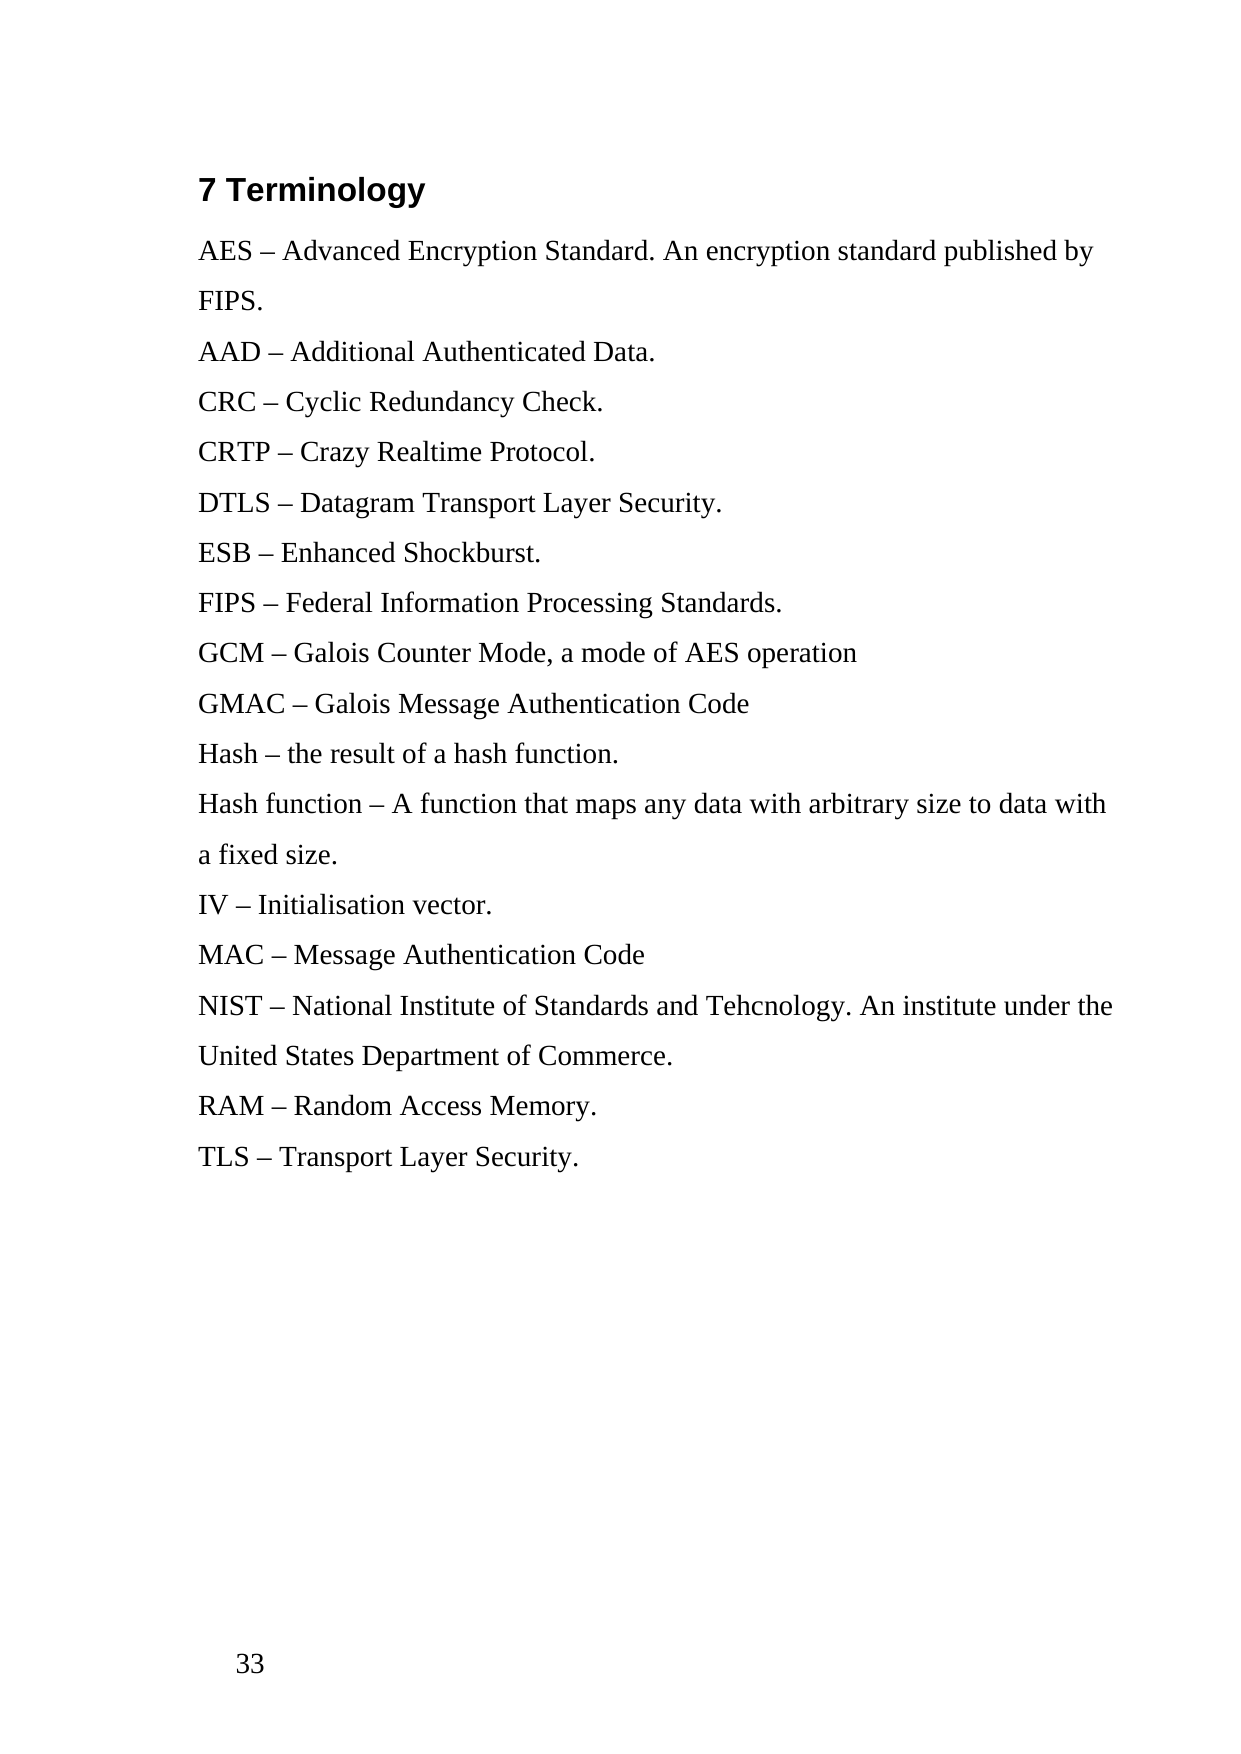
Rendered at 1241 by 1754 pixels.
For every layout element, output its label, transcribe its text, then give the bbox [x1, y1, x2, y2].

text RAM – Random Access Memory. [198, 1088, 1119, 1122]
text DTLS – Datagram Transport Layer Security. [198, 485, 1119, 518]
text IV – Initialisation vector. [198, 887, 1119, 921]
text AAD – Additional Authenticated Data. [198, 334, 1119, 367]
text CRTP – Crazy Realtime Protocol. [198, 434, 1119, 468]
text TLS – Transport Layer Security. [198, 1139, 1119, 1172]
text MAC – Message Authentication Code [198, 937, 1119, 971]
text ESB – Enhanced Shockburst. [198, 535, 1119, 568]
text CRC – Cyclic Redundancy Check. [198, 384, 1119, 418]
subtitle Terminology [198, 170, 1119, 208]
text AES – Advanced Encryption Standard. An encryption standard published by FIPS. [198, 233, 1119, 317]
text NIST – National Institute of Standards and Tehcnology. An institute under the United States Department of Commerce. [198, 988, 1119, 1072]
text GMAC – Galois Message Authentication Code [198, 686, 1119, 719]
text Hash – the result of a hash function. [198, 736, 1119, 770]
text FIPS – Federal Information Processing Standards. [198, 585, 1119, 619]
text Hash function – A function that maps any data with arbitrary size to data with a fixed size. [198, 787, 1119, 870]
text GCM – Galois Counter Mode, a mode of AES operation [198, 636, 1119, 669]
